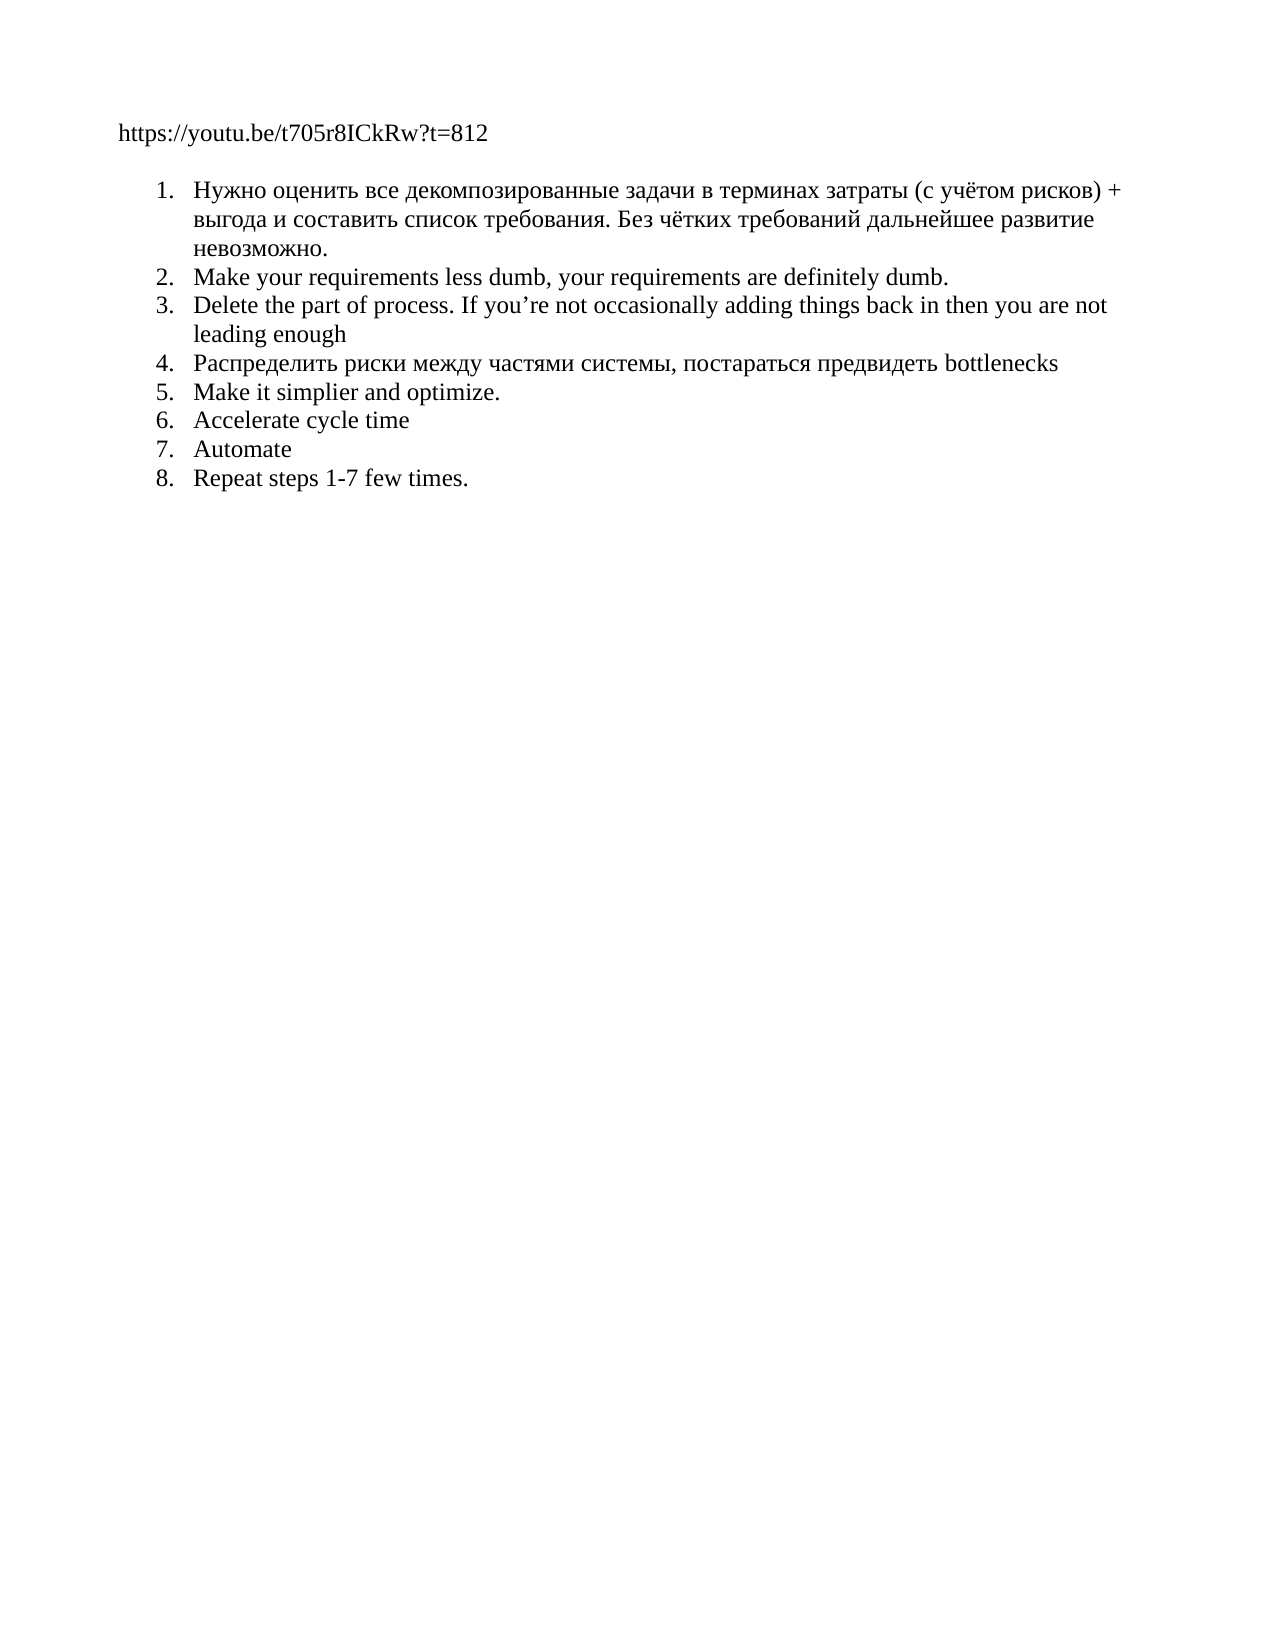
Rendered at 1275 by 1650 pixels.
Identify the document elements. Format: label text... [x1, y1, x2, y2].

list Нужно оценить все декомпозированные задачи в терминах затраты (с учётом рисков) + выгода и составить список требования. Без чётких требований дальнейшее развитие невозможно. [156, 176, 1157, 262]
list Распределить риски между частями системы, постараться предвидеть bottlenecks [156, 348, 1157, 377]
list Repeat steps 1-7 few times. [156, 463, 1157, 492]
list Make it simplier and optimize. [156, 377, 1157, 406]
list Delete the part of process. If you’re not occasionally adding things back in then you are not leading enough [156, 291, 1157, 348]
list Make your requirements less dumb, your requirements are definitely dumb. [156, 262, 1157, 291]
list Automate [156, 434, 1157, 463]
list Accelerate cycle time [156, 406, 1157, 434]
text https://youtu.be/t705r8ICkRw?t=812 [118, 118, 1157, 147]
